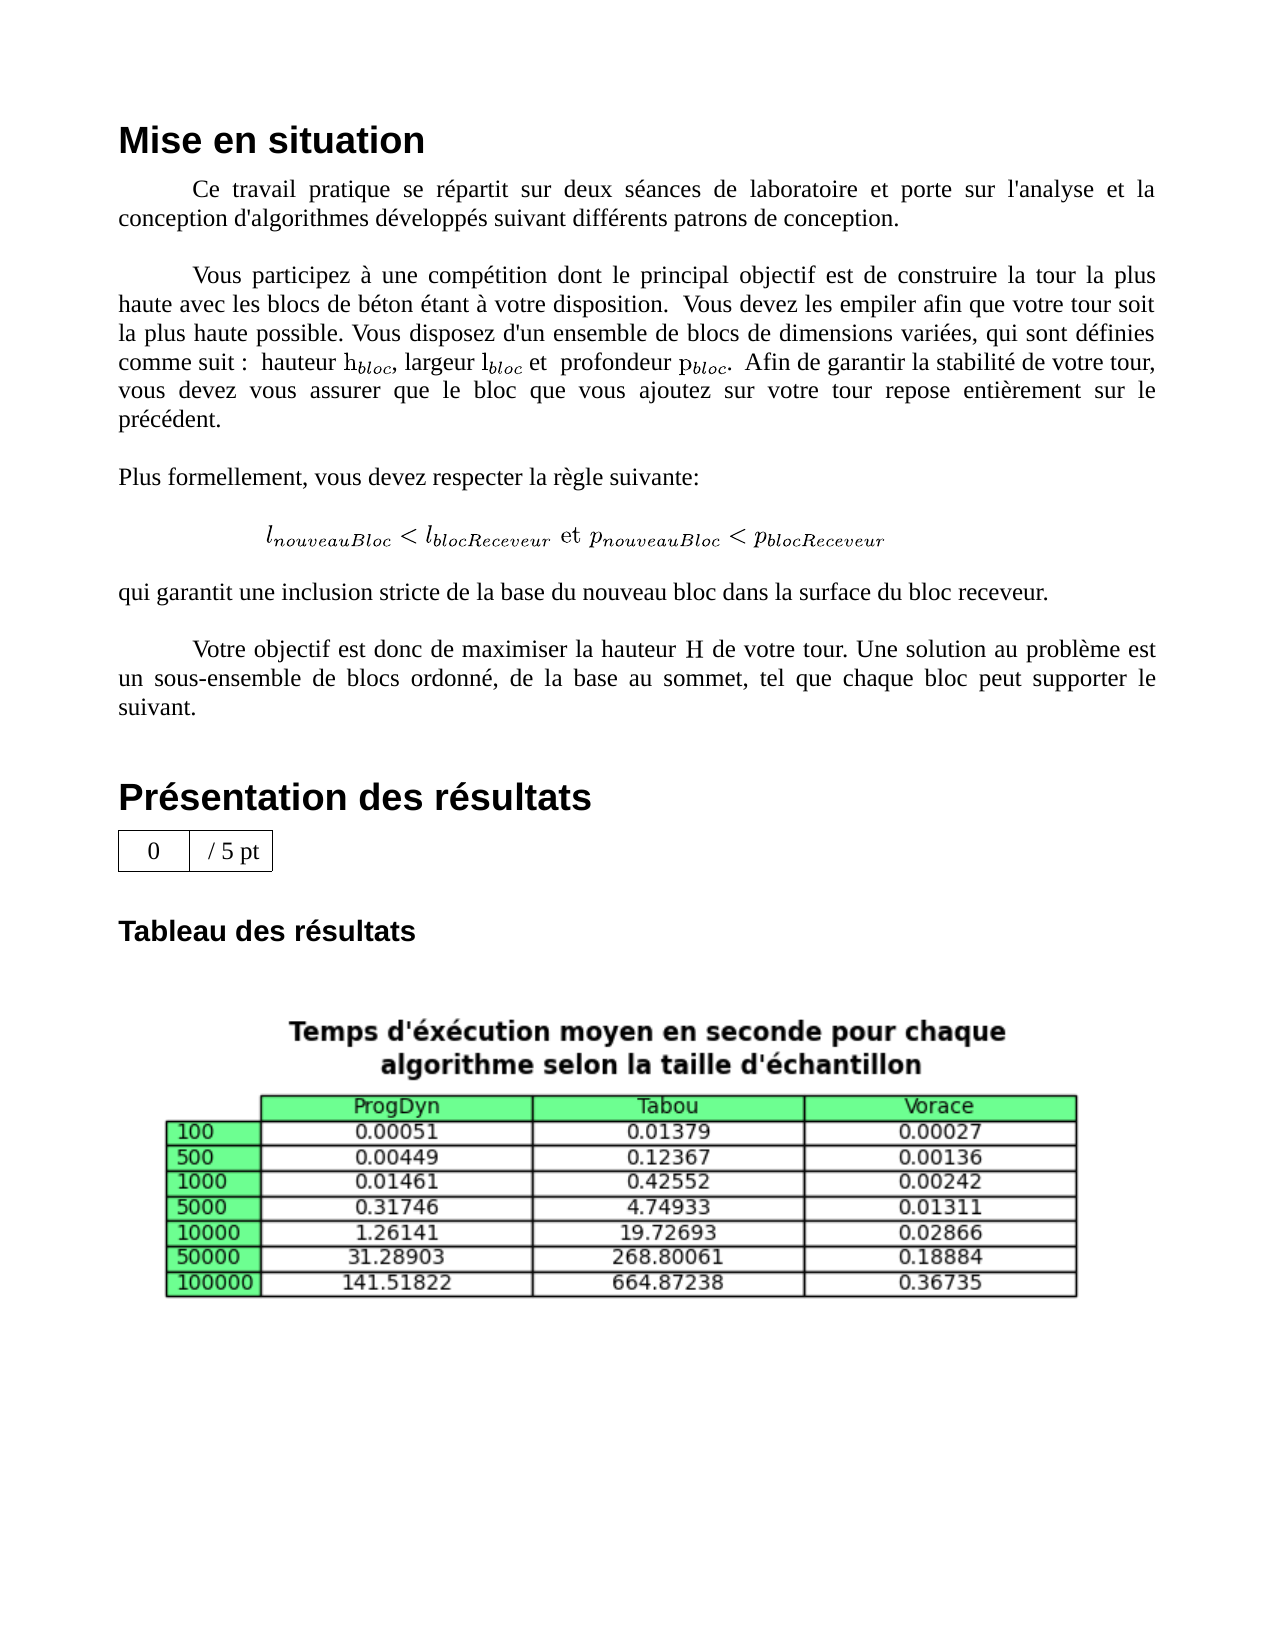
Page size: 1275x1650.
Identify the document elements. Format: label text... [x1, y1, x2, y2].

picture [118, 1017, 1157, 1308]
table_header 0 [119, 831, 189, 871]
subtitle Tableau des résultats [118, 914, 1157, 948]
text Ce travail pratique se répartit sur deux séances de laboratoire et porte sur l'analyse et la conception d'algorithmes développés suivant différents patrons de conception. [118, 174, 1157, 232]
text qui garantit une inclusion stricte de la base du nouveau bloc dans la surface du bloc receveur. [118, 577, 1157, 606]
subtitle Mise en situation [118, 118, 1157, 162]
subtitle Présentation des résultats [118, 774, 1157, 818]
text Plus formellement, vous devez respecter la règle suivante: [118, 462, 1157, 491]
text Vous participez à une compétition dont le principal objectif est de construire la tour la plus haute avec les blocs de béton étant à votre disposition. Vous devez les empiler afin que votre tour soit la plus haute possible. Vous disposez d'un ensemble de blocs de dimensions variées, qui sont définies comme suit : hauteur , largeur et profondeur . Afin de garantir la stabilité de votre tour, vous devez vous assurer que le bloc que vous ajoutez sur votre tour repose entièrement sur le précédent. [118, 261, 1157, 433]
text Votre objectif est donc de maximiser la hauteur de votre tour. Une solution au problème est un sous-ensemble de blocs ordonné, de la base au sommet, tel que chaque bloc peut supporter le suivant. [118, 634, 1157, 721]
table_header / 5 pt [190, 831, 272, 871]
